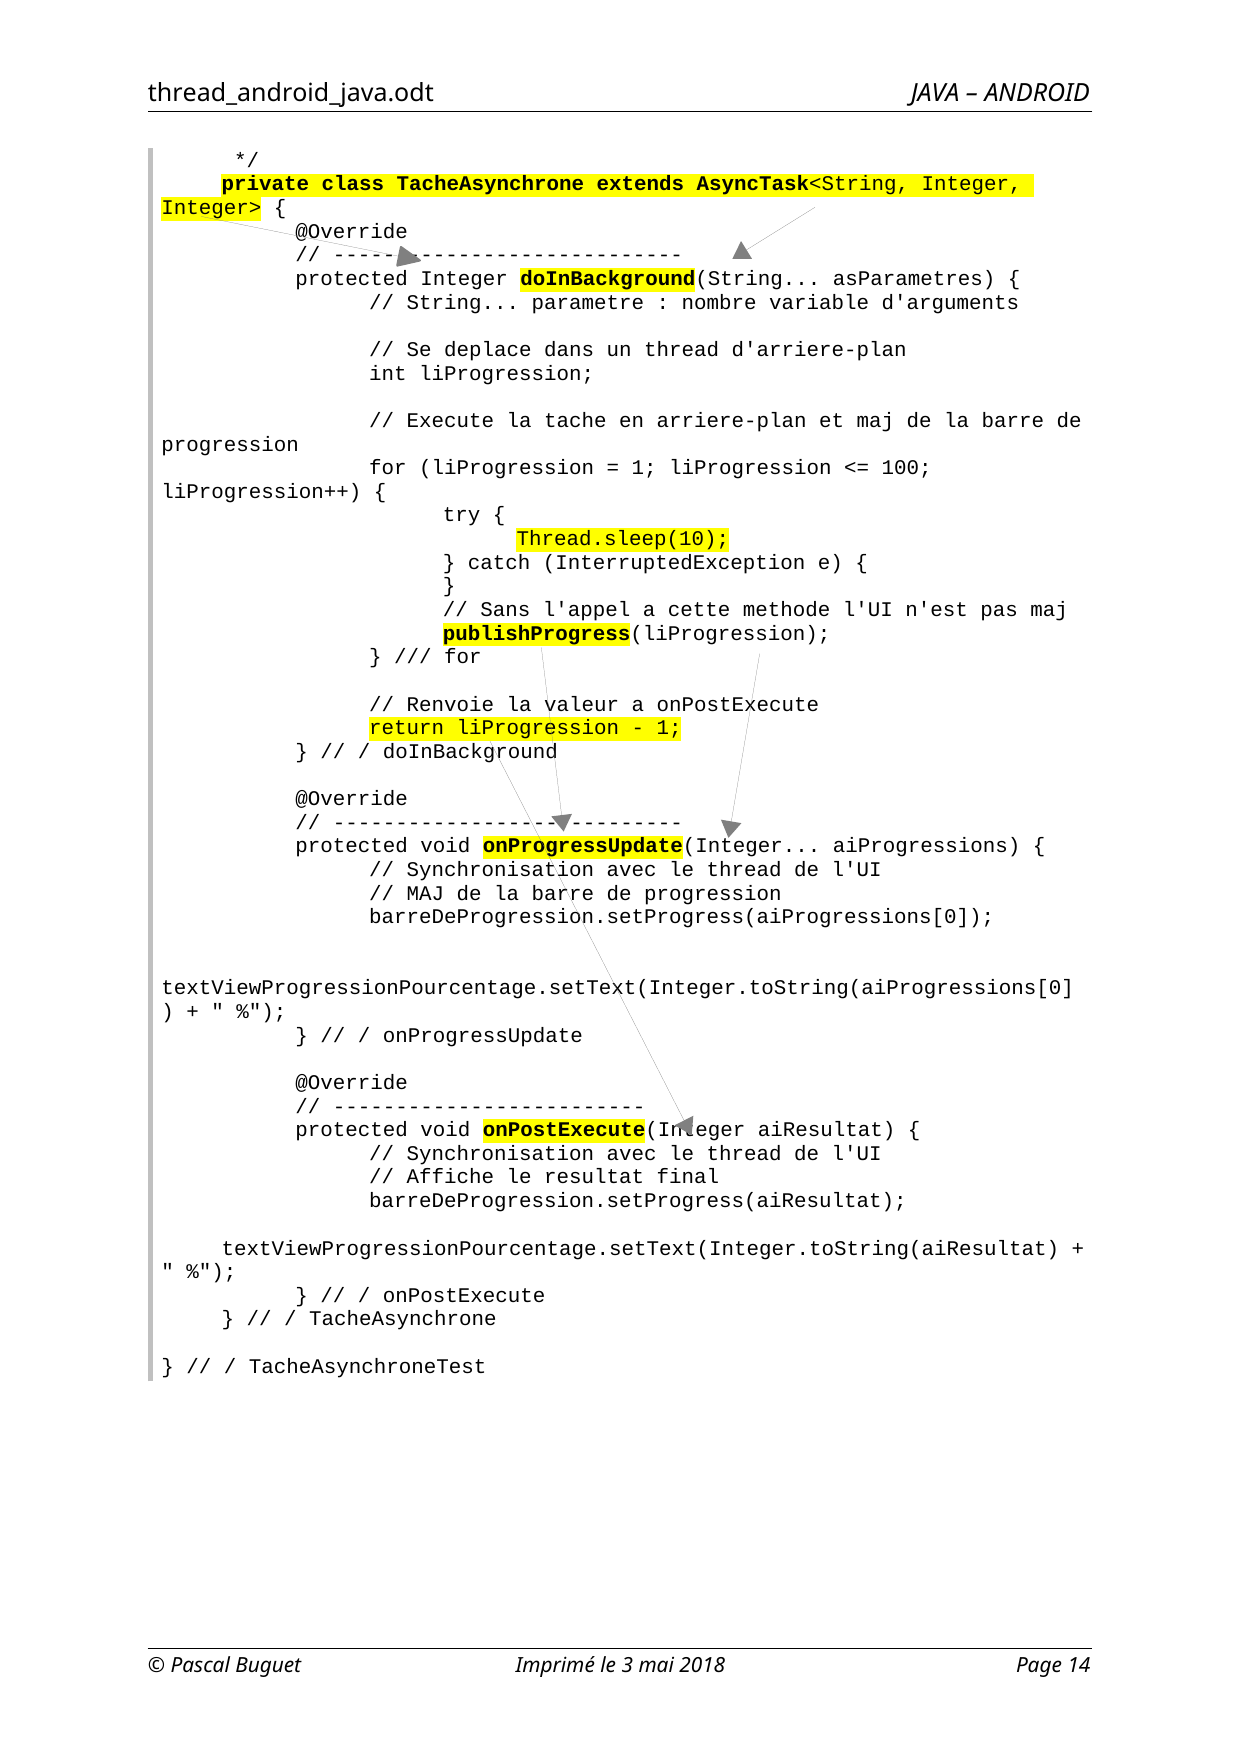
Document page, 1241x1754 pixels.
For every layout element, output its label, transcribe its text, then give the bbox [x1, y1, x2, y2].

text @Override [153, 1072, 670, 1096]
text @Override [153, 788, 525, 812]
text textViewProgressionPourcentage.setText(Integer.toString(aiResultat) + " %"); [153, 1214, 1092, 1285]
text barreDeProgression.setProgress(aiProgressions[0]); [153, 906, 585, 930]
text @Override [230, 221, 791, 244]
text barreDeProgression.setProgress(aiProgressions[0]); [575, 906, 1092, 930]
text } /// for [153, 646, 1092, 670]
text } // / TacheAsynchrone [153, 1308, 1092, 1332]
text return liProgression - 1; [550, 717, 748, 741]
text } catch (InterruptedException e) { [153, 552, 1092, 575]
text // Execute la tache en arriere-plan et maj de la barre de progression [153, 410, 1092, 457]
text // ---------------------------- [153, 244, 1092, 268]
text // ---------------------------- [153, 812, 537, 836]
text // Renvoie la valeur a onPostExecute [548, 694, 752, 717]
text @Override [758, 221, 1092, 244]
text // Renvoie la valeur a onPostExecute [750, 694, 1092, 717]
text textViewProgressionPourcentage.setText(Integer.toString(aiProgressions[0]) + " %"); [588, 930, 1092, 1025]
text [734, 788, 1092, 812]
text int liProgression; [153, 363, 1092, 386]
text // Se deplace dans un thread d'arriere-plan [153, 339, 1092, 363]
text barreDeProgression.setProgress(aiResultat); [153, 1190, 1092, 1214]
text return liProgression - 1; [153, 717, 552, 741]
text try { [153, 504, 1092, 528]
text // ------------------------- [153, 1096, 682, 1119]
text // Synchronisation avec le thread de l'UI [551, 859, 1092, 883]
text [673, 1096, 1092, 1119]
text // Renvoie la valeur a onPostExecute [153, 694, 549, 717]
text } // / doInBackground [553, 741, 744, 764]
text } // / doInBackground [742, 741, 1092, 764]
text // Synchronisation avec le thread de l'UI [153, 859, 561, 883]
text [515, 788, 561, 812]
text // ---------------------------- [527, 812, 732, 836]
text [636, 1025, 1092, 1048]
text protected void onPostExecute(Integer aiResultat) { [153, 1119, 1092, 1143]
text [660, 1072, 1092, 1096]
text // Synchronisation avec le thread de l'UI [153, 1143, 1092, 1167]
text } // / onProgressUpdate [153, 1025, 646, 1048]
text } // / TacheAsynchroneTest [153, 1356, 1092, 1381]
text */ [153, 148, 1092, 173]
text protected void onProgressUpdate(Integer... aiProgressions) { [540, 836, 1092, 859]
text publishProgress(liProgression); [153, 623, 1092, 646]
text textViewProgressionPourcentage.setText(Integer.toString(aiProgressions[0]) + " %"); [153, 930, 634, 1025]
text // ---------------------------- [731, 812, 1092, 836]
text private class TacheAsynchrone extends AsyncTask<String, Integer, Integer> { [153, 173, 1092, 221]
text protected Integer doInBackground(String... asParametres) { [153, 268, 1092, 292]
text @Override [153, 221, 332, 244]
text [559, 788, 736, 812]
text } [153, 575, 1092, 599]
text // MAJ de la barre de progression [564, 883, 1092, 906]
text // Affiche le resultat final [153, 1167, 1092, 1190]
text // Sans l'appel a cette methode l'UI n'est pas maj [153, 599, 1092, 623]
text // String... parametre : nombre variable d'arguments [153, 292, 1092, 315]
text // MAJ de la barre de progression [153, 883, 573, 906]
text Thread.sleep(10); [153, 528, 1092, 552]
text } // / onPostExecute [153, 1285, 1092, 1308]
text } // / doInBackground [491, 741, 555, 764]
text } // / doInBackground [153, 741, 501, 764]
text return liProgression - 1; [746, 717, 1092, 741]
text protected void onProgressUpdate(Integer... aiProgressions) { [153, 836, 549, 859]
text for (liProgression = 1; liProgression <= 100; liProgression++) { [153, 457, 1092, 504]
